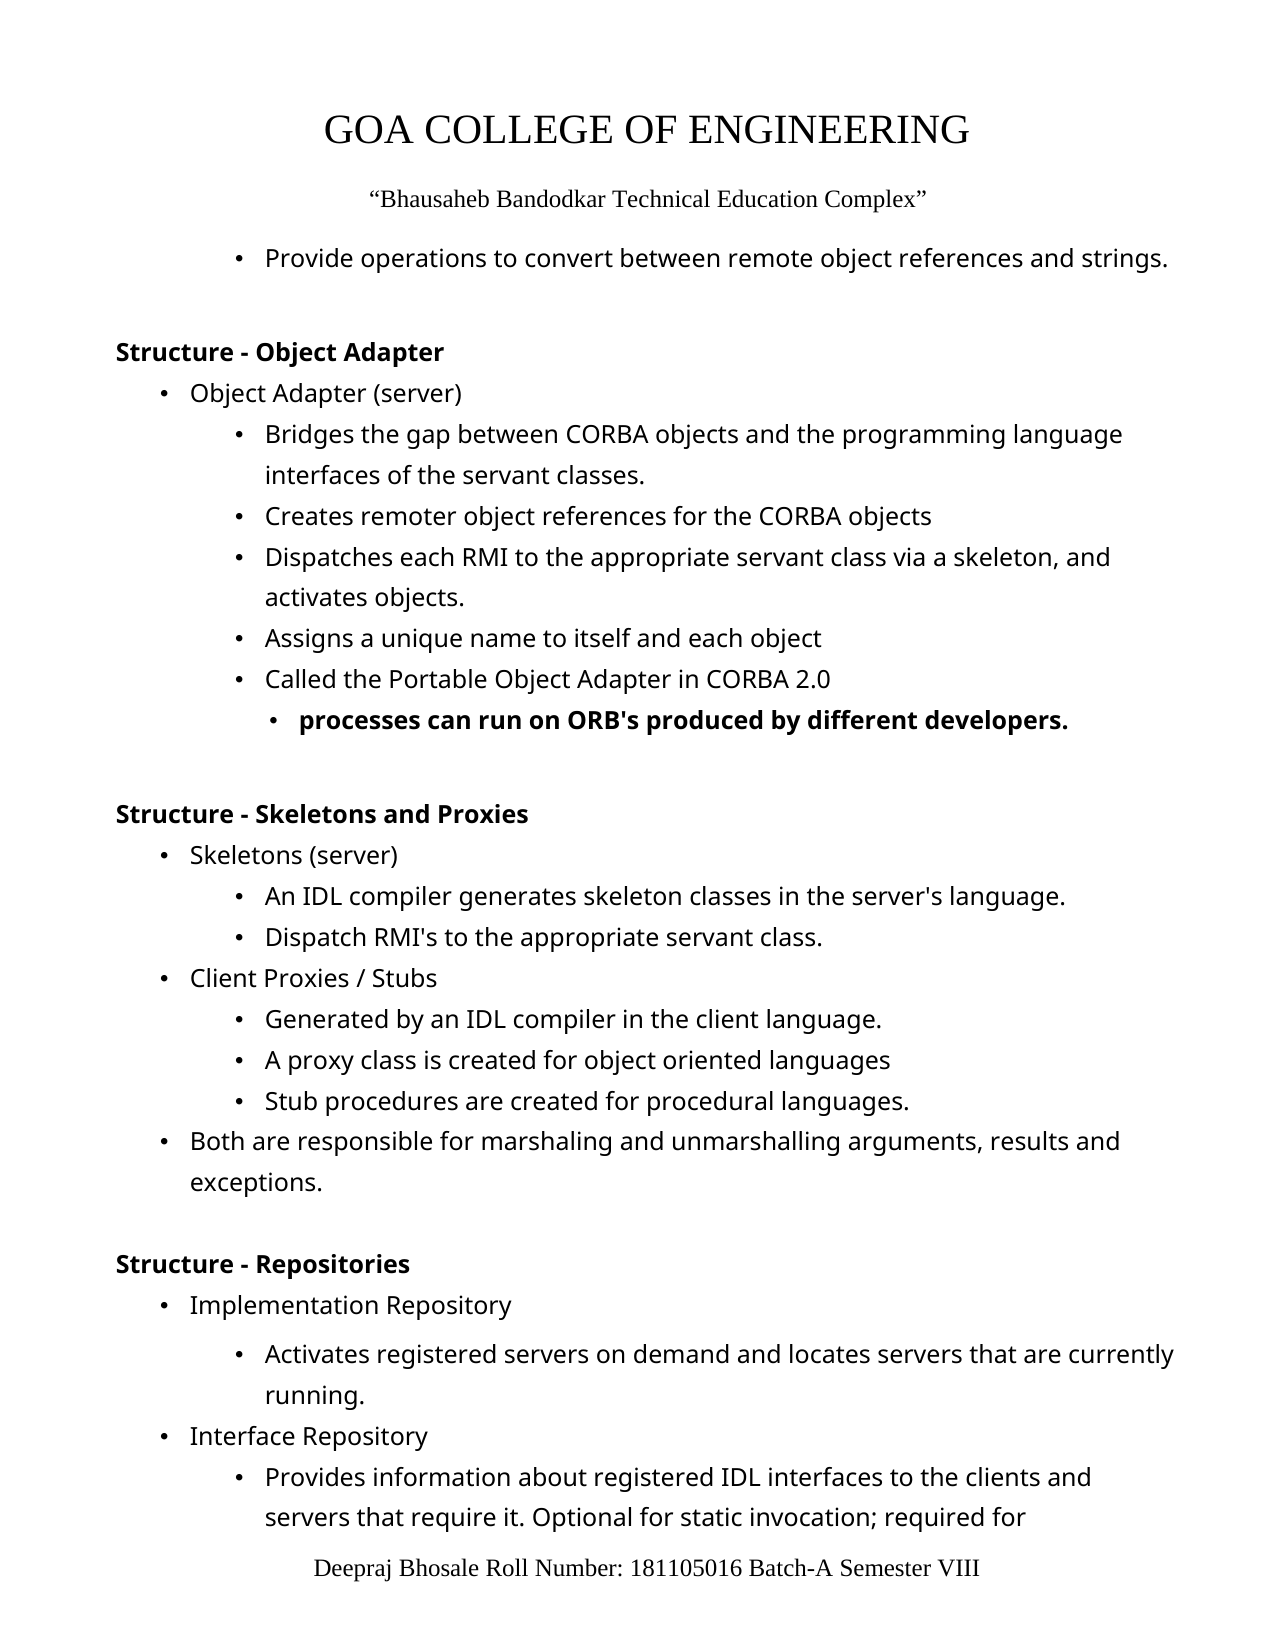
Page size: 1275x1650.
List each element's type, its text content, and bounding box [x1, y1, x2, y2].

list Called the Portable Object Adapter in CORBA 2.0 [235, 662, 1191, 696]
list Creates remoter object references for the CORBA objects [235, 498, 1191, 532]
list Implementation Repository [160, 1287, 1191, 1321]
list Bridges the gap between CORBA objects and the programming language interfaces of the servant classes. [235, 417, 1150, 492]
list Provide operations to convert between remote object references and strings. [235, 240, 1191, 274]
list Stub procedures are created for procedural languages. [235, 1083, 1191, 1117]
subtitle Structure - Object Adapter [116, 335, 1191, 369]
list Dispatches each RMI to the appropriate servant class via a skeleton, and activates objects. [235, 539, 1116, 614]
list Assigns a unique name to itself and each object [235, 621, 1191, 655]
list Activates registered servers on demand and locates servers that are currently running. [235, 1337, 1191, 1412]
list A proxy class is created for object oriented languages [235, 1042, 1191, 1076]
list Both are responsible for marshaling and unmarshalling arguments, results and exceptions. [160, 1124, 1191, 1199]
subtitle Structure - Repositories [116, 1247, 1191, 1281]
list Generated by an IDL compiler in the client language. [235, 1001, 1191, 1036]
subtitle processes can run on ORB's produced by different developers. [147, 703, 1191, 737]
list Dispatch RMI's to the appropriate servant class. [235, 920, 1191, 954]
list Client Proxies / Stubs [160, 961, 1191, 995]
list Provides information about registered IDL interfaces to the clients and servers that require it. Optional for static invocation; required for [235, 1459, 1126, 1534]
list Object Adapter (server) [160, 376, 1191, 410]
text Structure - Skeletons and Proxies [116, 797, 1191, 831]
list An IDL compiler generates skeleton classes in the server's language. [235, 879, 1191, 913]
list Skeletons (server) [160, 838, 1191, 872]
list Interface Repository [160, 1418, 1191, 1452]
